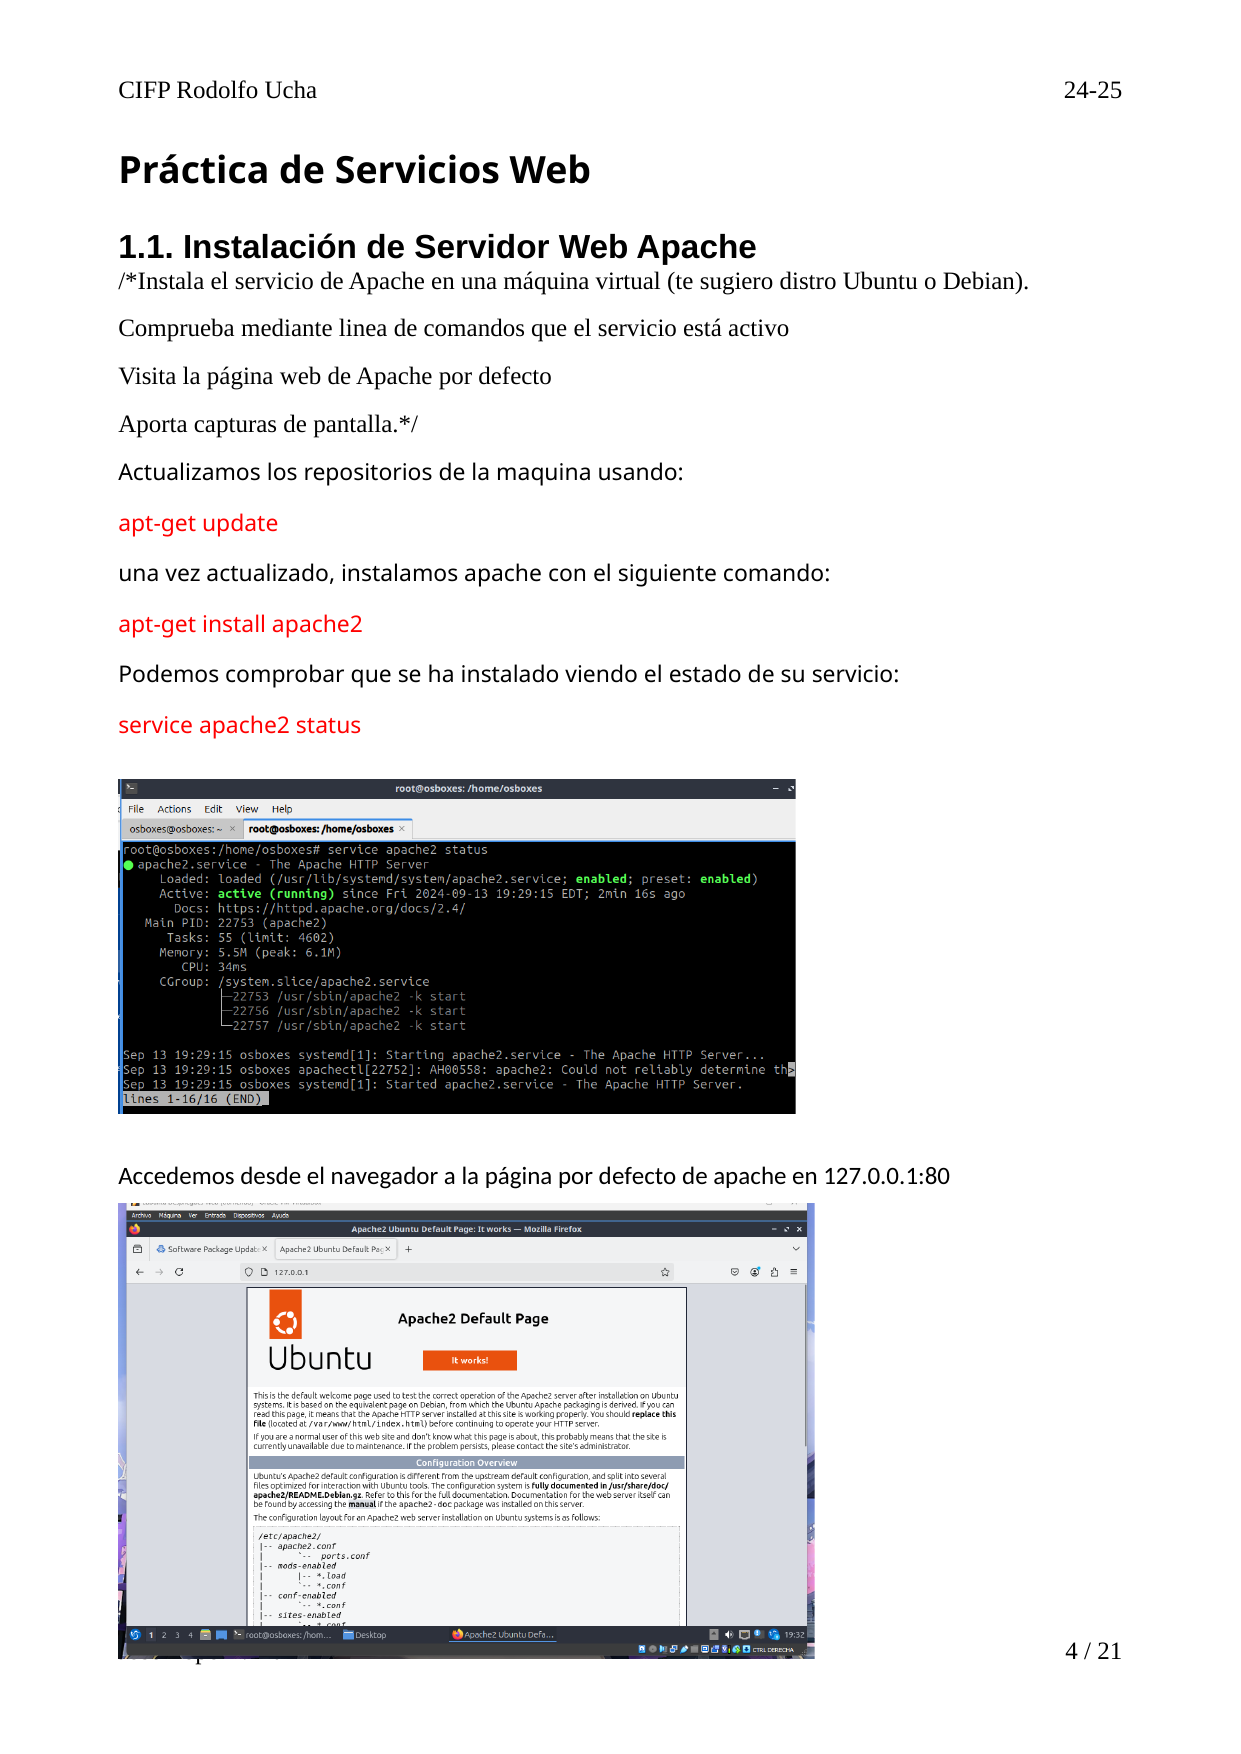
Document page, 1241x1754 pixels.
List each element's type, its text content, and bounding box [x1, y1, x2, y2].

text Aporta capturas de pantalla.*/ [118, 409, 1122, 437]
text Accedemos desde el navegador a la página por defecto de apache en 127.0.0.1:80 [118, 1160, 1122, 1191]
text una vez actualizado, instalamos apache con el siguiente comando: [118, 557, 1122, 589]
text Podemos comprobar que se ha instalado viendo el estado de su servicio: [118, 658, 1122, 690]
subtitle Práctica de Servicios Web [118, 143, 1122, 194]
text Actualizamos los repositorios de la maquina usando: [118, 456, 1122, 488]
subtitle 1.1. Instalación de Servidor Web Apache [118, 227, 1122, 266]
text service apache2 status [118, 709, 1122, 740]
text apt-get install apache2 [118, 608, 1122, 639]
text Comprueba mediante linea de comandos que el servicio está activo [118, 313, 1122, 342]
text apt-get update [118, 507, 1122, 538]
text Visita la página web de Apache por defecto [118, 361, 1122, 390]
text /*Instala el servicio de Apache en una máquina virtual (te sugiero distro Ubuntu o Debian). [118, 266, 1122, 295]
